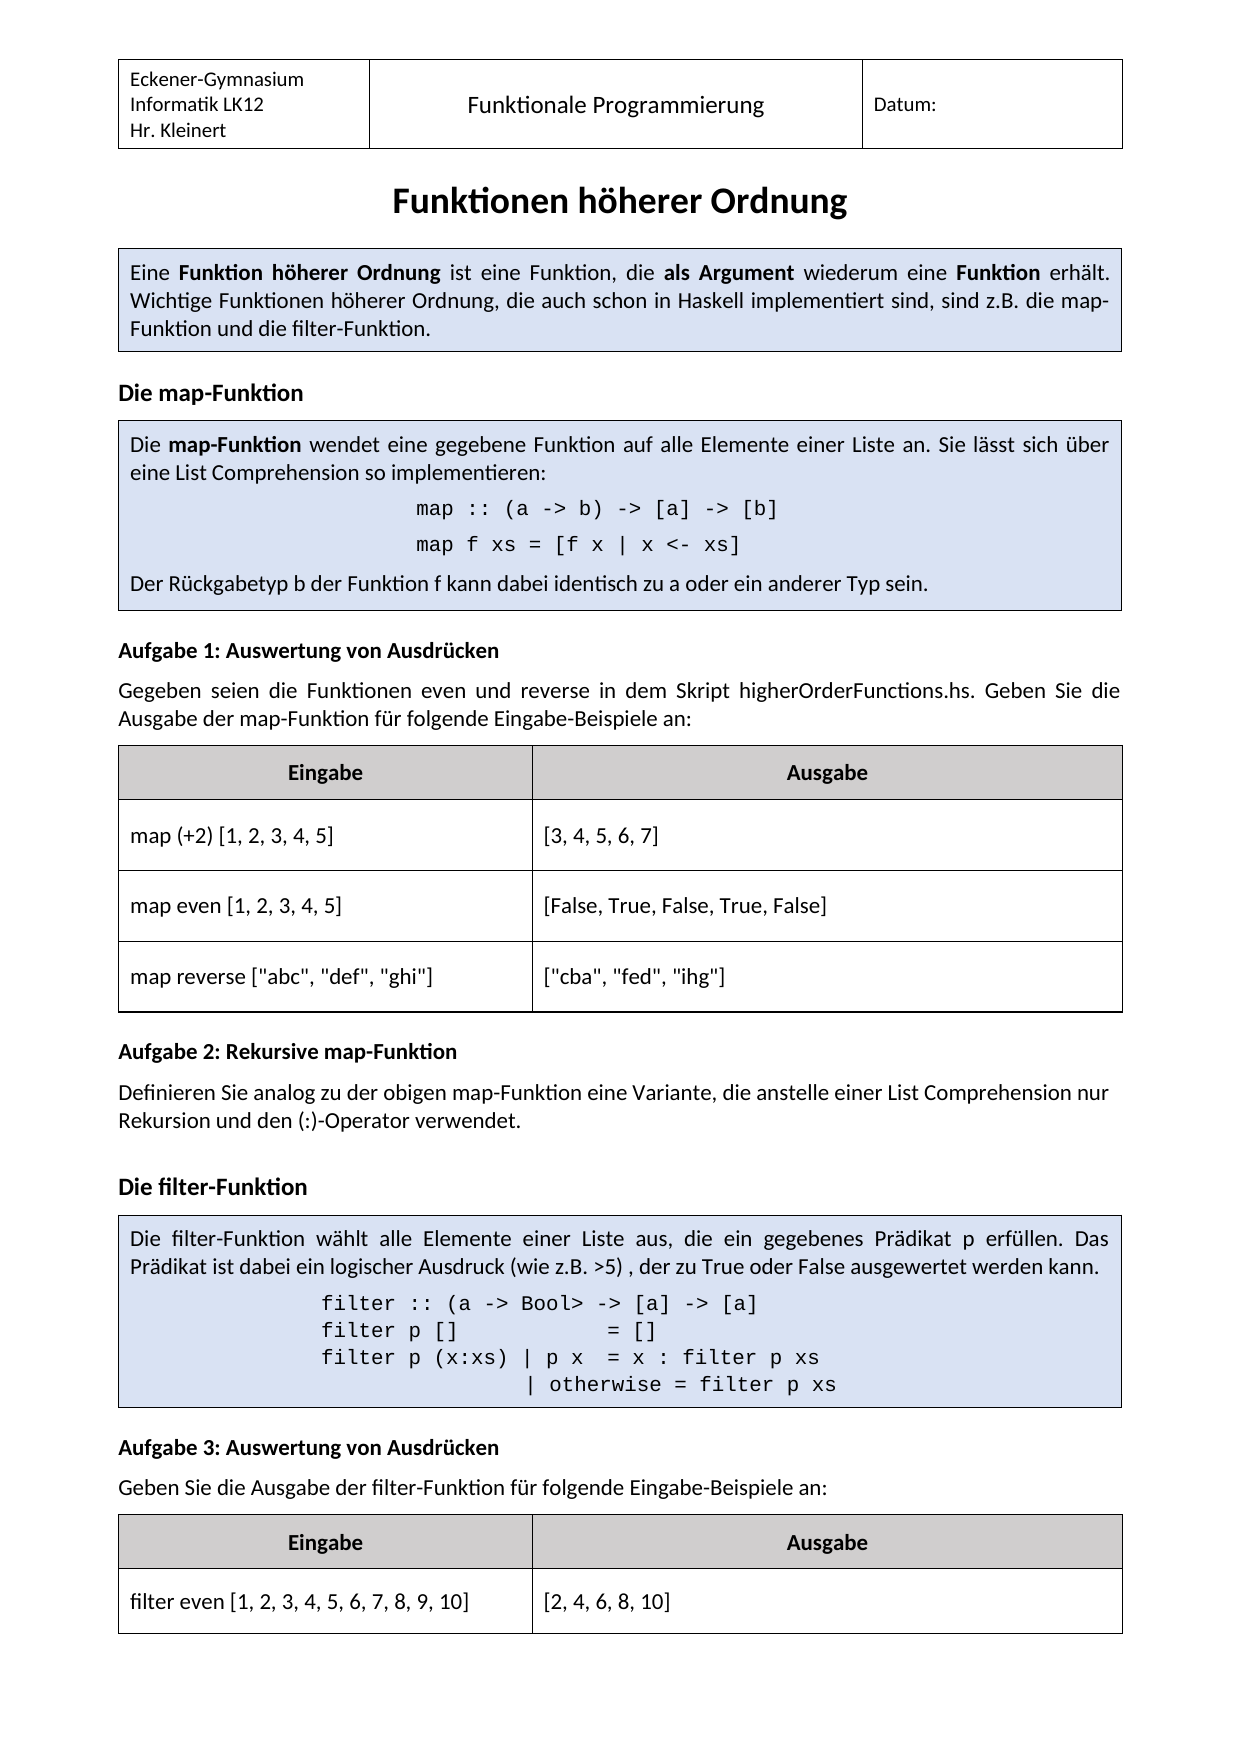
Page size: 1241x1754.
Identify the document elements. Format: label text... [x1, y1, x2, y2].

text Definieren Sie analog zu der obigen map-Funktion eine Variante, die anstelle einer List Comprehension nur Rekursion und den (:)-Operator verwendet. [118, 1078, 1122, 1134]
table_header Eine Funktion höherer Ordnung ist eine Funktion, die als Argument wiederum eine Funktion erhält. Wichtige Funktionen höherer Ordnung, die auch schon in Haskell implementiert sind, sind z.B. die map-Funktion und die filter-Funktion. [119, 249, 1121, 351]
text Die filter-Funktion [118, 1171, 1122, 1202]
table_header Die filter-Funktion wählt alle Elemente einer Liste aus, die ein gegebenes Prädikat p erfüllen. Das Prädikat ist dabei ein logischer Ausdruck (wie z.B. >5) , der zu True oder False ausgewertet werden kann. filter :: (a -> Bool> -> [a] -> [a] filter p [] = [] filter p (x:xs) | p x = x : filter p xs | otherwise = filter p xs [119, 1216, 1121, 1407]
text Aufgabe 1: Auswertung von Ausdrücken [118, 636, 1122, 664]
table_cell [False, True, False, True, False] [533, 871, 1122, 941]
table_header Die map-Funktion wendet eine gegebene Funktion auf alle Elemente einer Liste an. Sie lässt sich über eine List Comprehension so implementieren: map :: (a -> b) -> [a] -> [b] map f xs = [f x | x <- xs] Der Rückgabetyp b der Funktion f kann dabei identisch zu a oder ein anderer Typ sein. [119, 421, 1121, 610]
table_cell [2, 4, 6, 8, 10] [533, 1569, 1122, 1633]
text Die map-Funktion [118, 377, 1122, 407]
text Geben Sie die Ausgabe der filter-Funktion für folgende Eingabe-Beispiele an: [118, 1473, 1122, 1502]
text Funktionen höherer Ordnung [118, 177, 1122, 223]
table_header Ausgabe [533, 1515, 1122, 1568]
table_header Eingabe [119, 746, 532, 799]
table_cell map (+2) [1, 2, 3, 4, 5] [119, 800, 532, 870]
text Aufgabe 2: Rekursive map-Funktion [118, 1037, 1122, 1065]
table_cell map even [1, 2, 3, 4, 5] [119, 871, 532, 941]
table_header Ausgabe [533, 746, 1122, 799]
table_cell [3, 4, 5, 6, 7] [533, 800, 1122, 870]
table_cell map reverse ["abc", "def", "ghi"] [119, 942, 532, 1011]
table_header Eingabe [119, 1515, 532, 1568]
table_cell filter even [1, 2, 3, 4, 5, 6, 7, 8, 9, 10] [119, 1569, 532, 1633]
text Aufgabe 3: Auswertung von Ausdrücken [118, 1433, 1122, 1461]
table_cell ["cba", "fed", "ihg"] [533, 942, 1122, 1011]
text Gegeben seien die Funktionen even und reverse in dem Skript higherOrderFunctions.hs. Geben Sie die Ausgabe der map-Funktion für folgende Eingabe-Beispiele an: [118, 676, 1122, 732]
